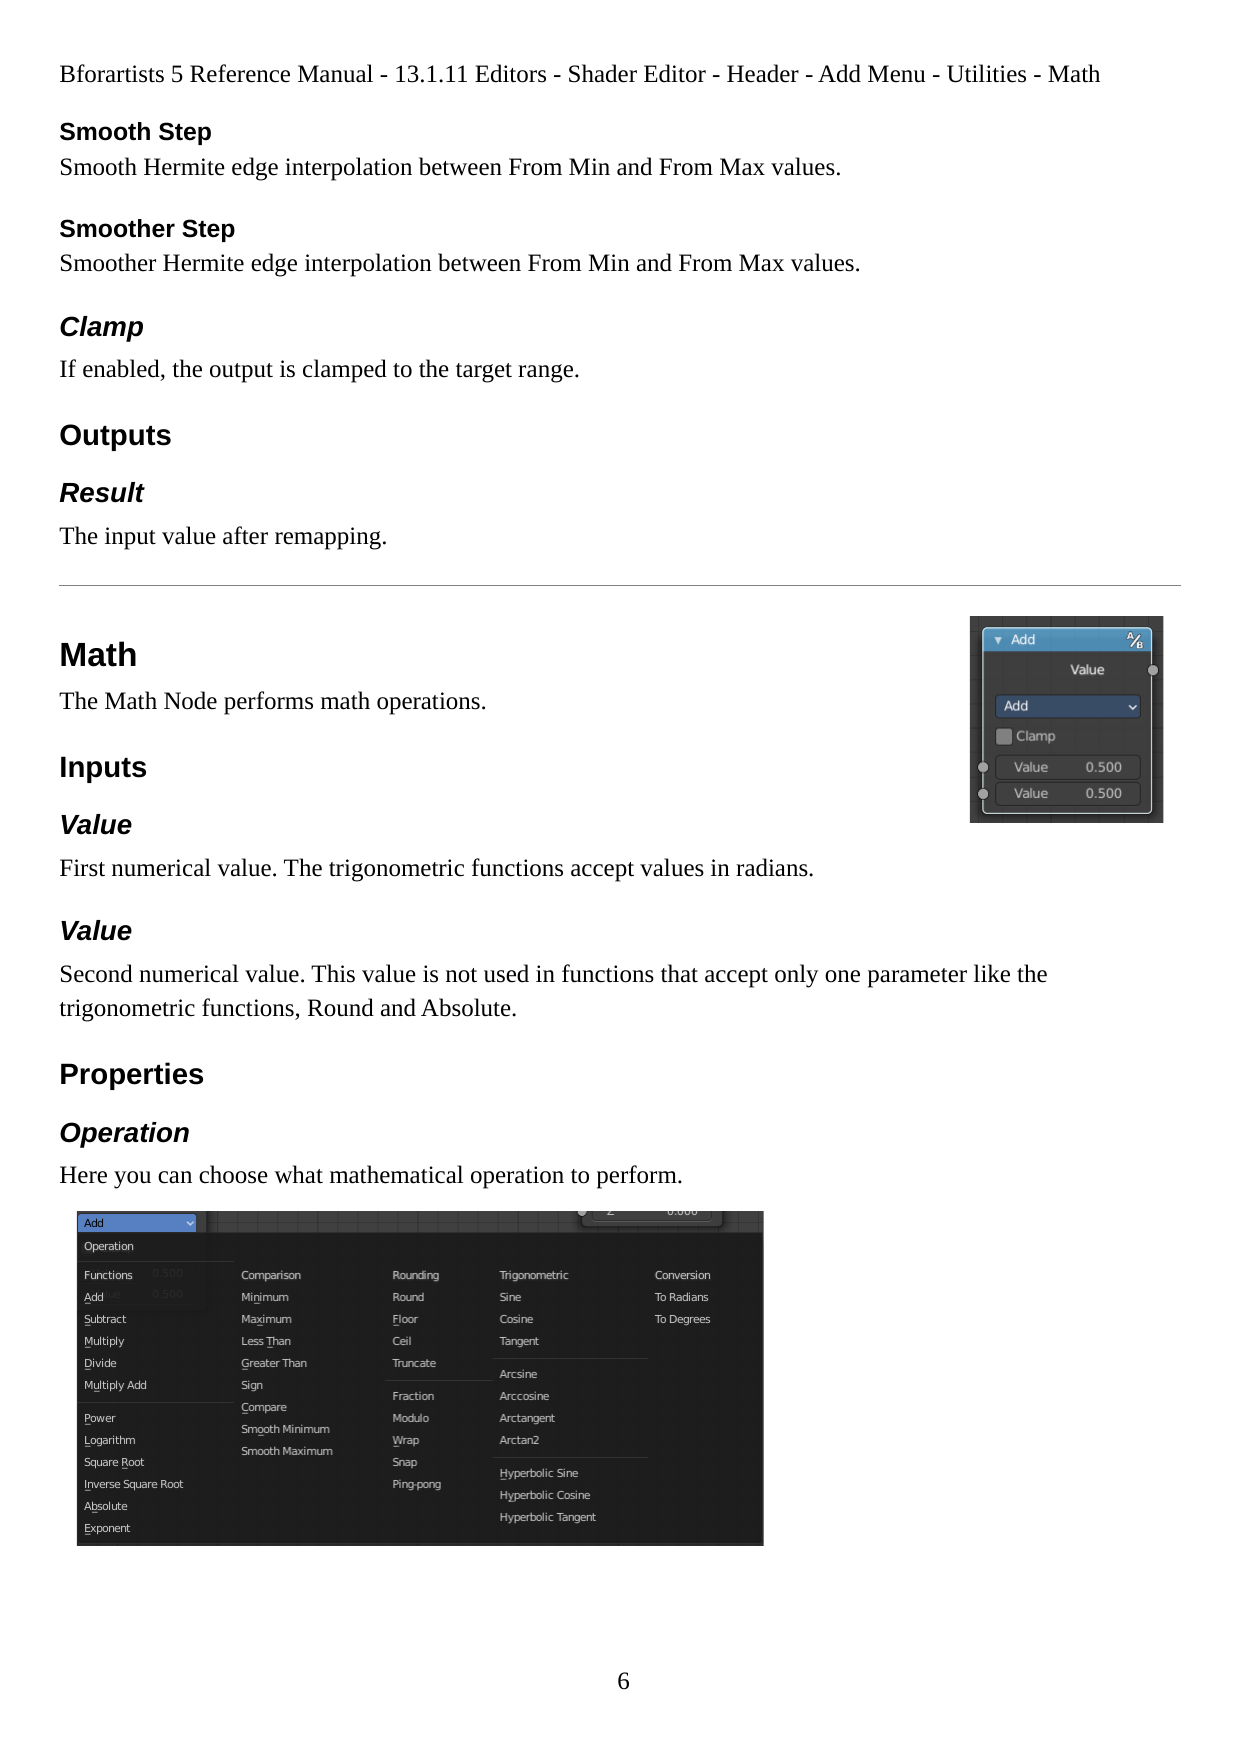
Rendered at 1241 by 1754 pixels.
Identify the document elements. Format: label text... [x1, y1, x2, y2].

subtitle Outputs [59, 418, 1181, 452]
subtitle Result [59, 477, 1181, 509]
text Second numerical value. This value is not used in functions that accept only one parameter like the trigonometric functions, Round and Absolute. [59, 959, 1181, 1022]
subtitle Clamp [59, 310, 1181, 342]
subtitle Properties [59, 1057, 1181, 1091]
text The input value after remapping. [59, 521, 1181, 550]
text Smooth Hermite edge interpolation between From Min and From Max values. [59, 152, 1181, 181]
text First numerical value. The trigonometric functions accept values in radians. [59, 853, 1181, 882]
subtitle Operation [59, 1116, 1181, 1148]
text Smoother Hermite edge interpolation between From Min and From Max values. [59, 248, 1181, 277]
subtitle [1164, 750, 1181, 784]
picture [76, 1211, 764, 1546]
subtitle Value [59, 915, 1181, 947]
subtitle [1164, 635, 1181, 674]
text The Math Node performs math operations. [59, 686, 969, 715]
picture [969, 616, 1164, 823]
text If enabled, the output is clamped to the target range. [59, 354, 1181, 383]
subtitle Smooth Step [59, 117, 1181, 146]
subtitle Inputs [59, 750, 969, 784]
subtitle Value [59, 809, 1181, 841]
text Here you can choose what mathematical operation to perform. [59, 1160, 1181, 1189]
subtitle Math [59, 635, 969, 674]
subtitle Smoother Step [59, 214, 1181, 242]
